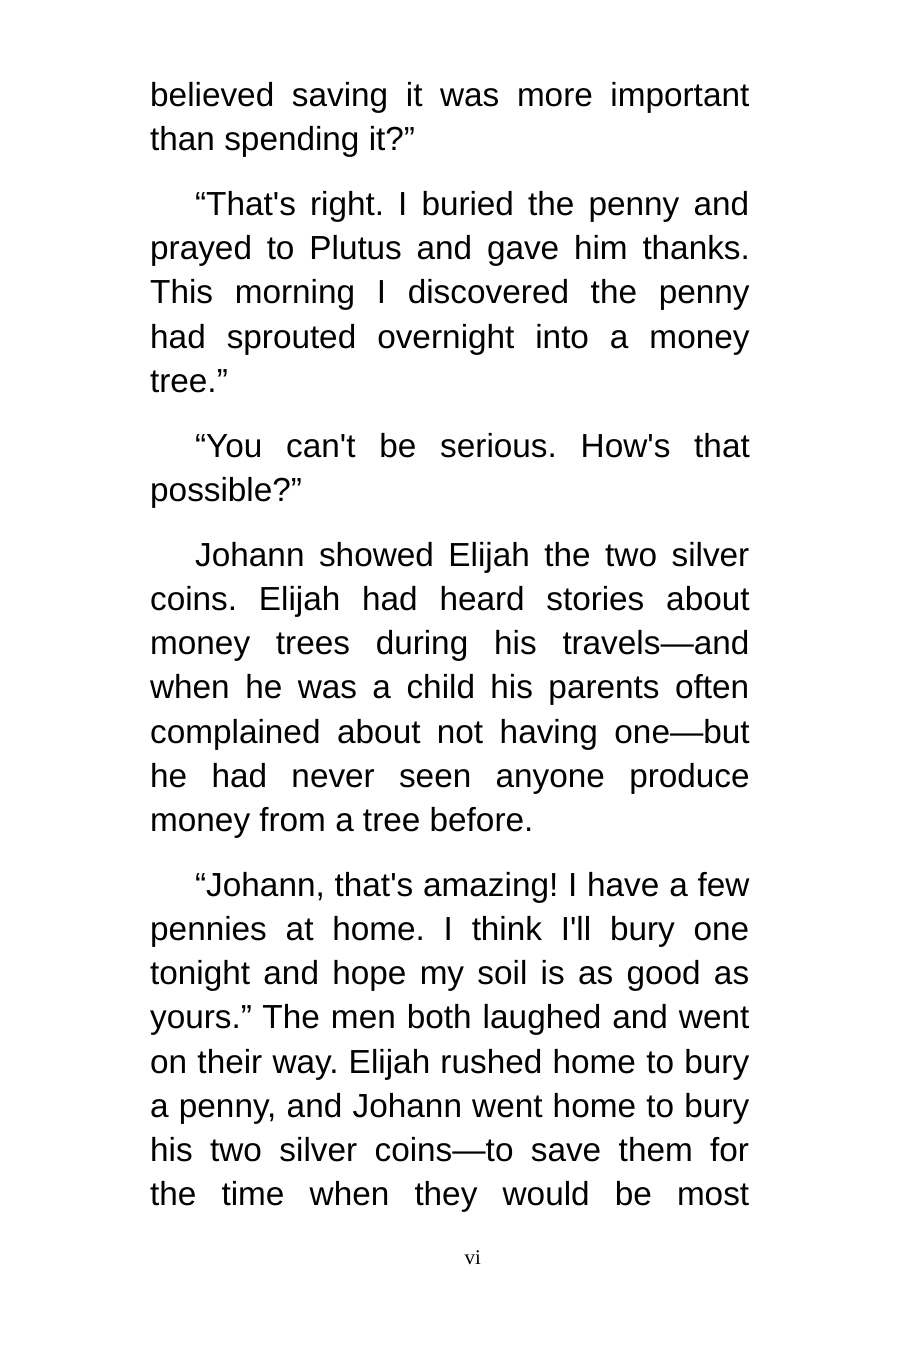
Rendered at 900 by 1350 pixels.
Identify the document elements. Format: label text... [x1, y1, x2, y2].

text “That's right. I buried the penny and prayed to Plutus and gave him thanks. This morning I discovered the penny had sprouted overnight into a money tree.” [150, 184, 750, 399]
text believed saving it was more important than spending it?” [150, 75, 750, 158]
text “You can't be serious. How's that possible?” [150, 426, 750, 508]
text “Johann, that's amazing! I have a few pennies at home. I think I'll bury one tonight and hope my soil is as good as yours.” The men both laughed and went on their way. Elijah rushed home to bury a penny, and Johann went home to bury his two silver coins—to save them for the time when they would be most [150, 865, 750, 1213]
text Johann showed Elijah the two silver coins. Elijah had heard stories about money trees during his travels—and when he was a child his parents often complained about not having one—but he had never seen anyone produce money from a tree before. [150, 535, 750, 838]
